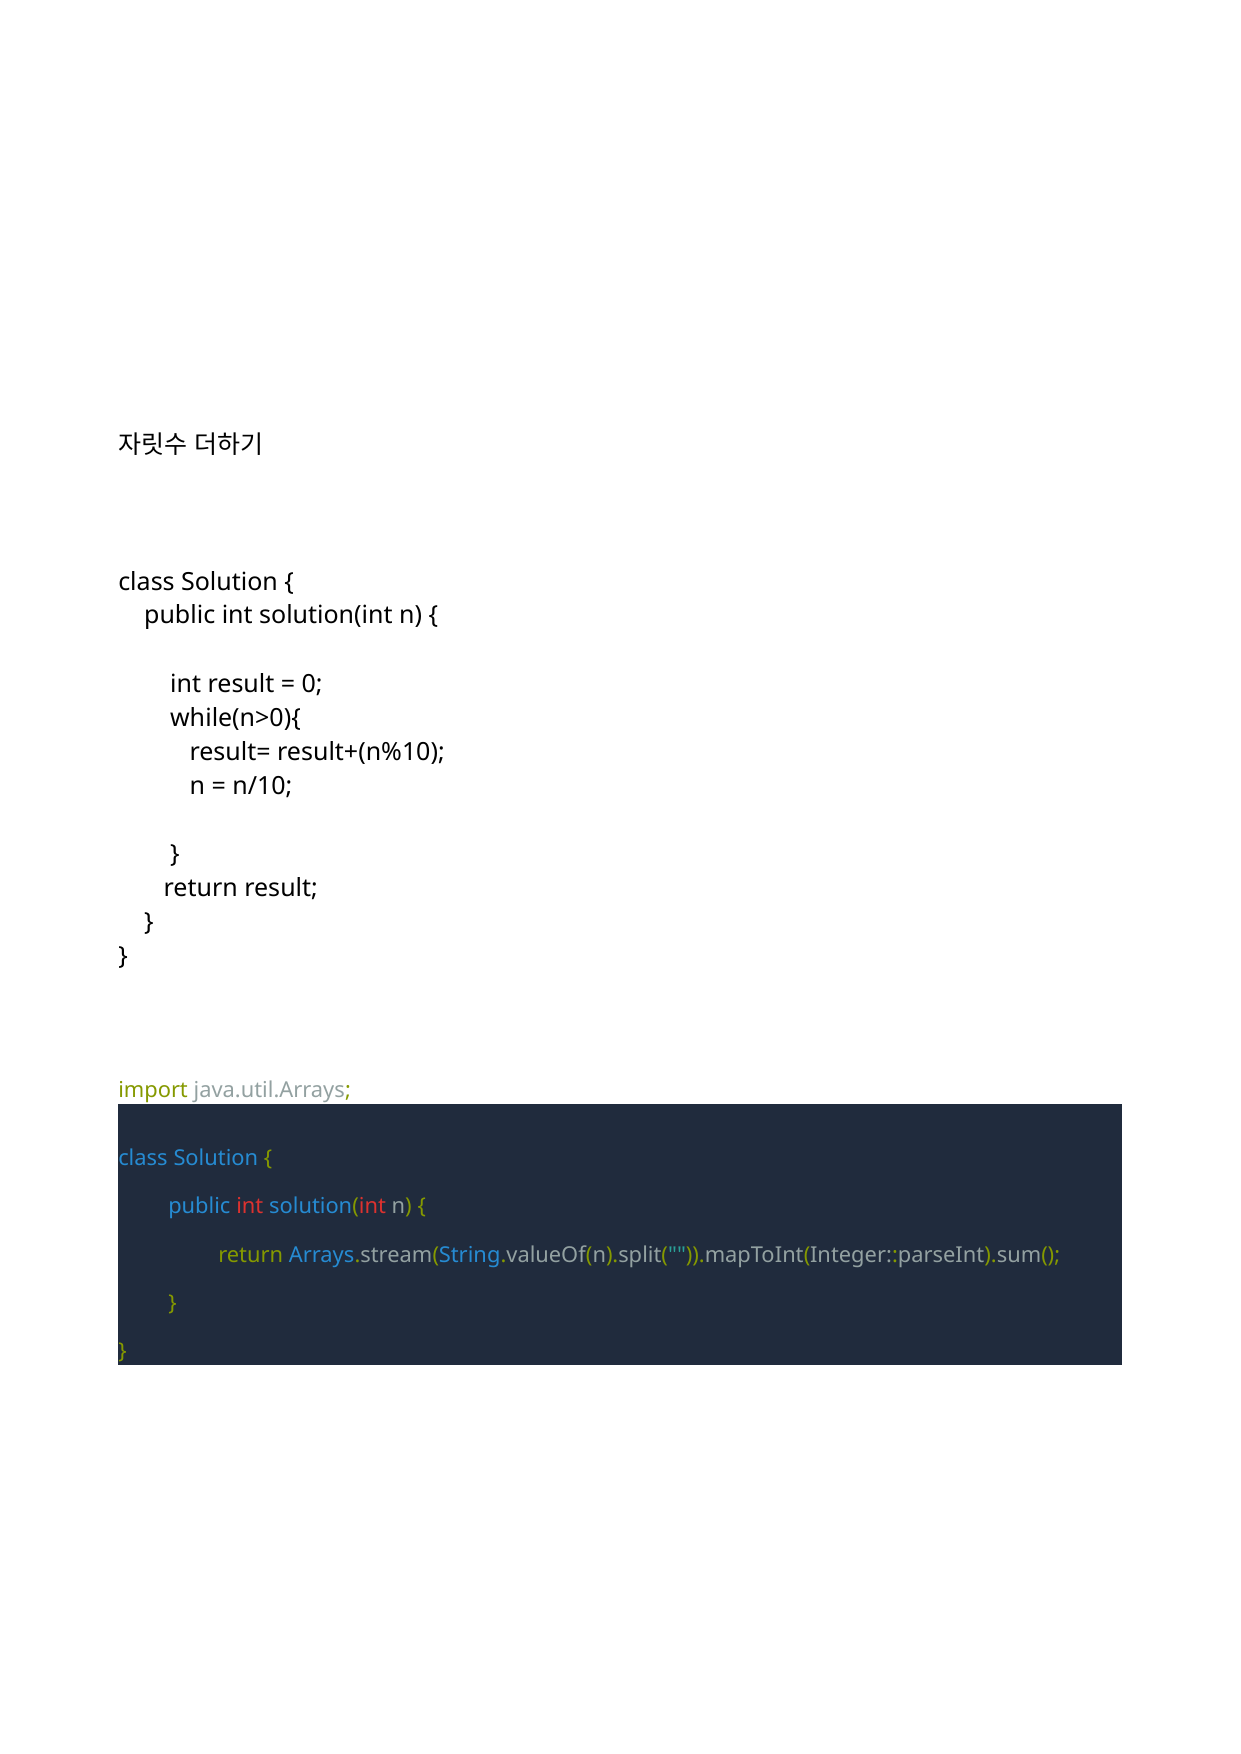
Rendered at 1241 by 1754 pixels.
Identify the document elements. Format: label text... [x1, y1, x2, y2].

text } [118, 1335, 1122, 1365]
text public int solution(int n) { [118, 597, 1122, 631]
text class Solution { [118, 563, 1122, 597]
text class Solution { [118, 1142, 1122, 1172]
text int result = 0; [118, 665, 1122, 699]
text while(n>0){ [118, 699, 1122, 733]
text result= result+(n%10); [118, 733, 1122, 767]
text import java.util.Arrays; [118, 1074, 1122, 1104]
text } [118, 1287, 1122, 1317]
text } [118, 938, 1122, 972]
text return result; [118, 870, 1122, 904]
text 자릿수 더하기 [118, 425, 1122, 461]
text public int solution(int n) { [118, 1190, 1122, 1220]
text } [118, 904, 1122, 938]
text } [118, 836, 1122, 870]
text return Arrays.stream(String.valueOf(n).split("")).mapToInt(Integer::parseInt).sum(); [118, 1238, 1122, 1268]
text n = n/10; [118, 767, 1122, 802]
